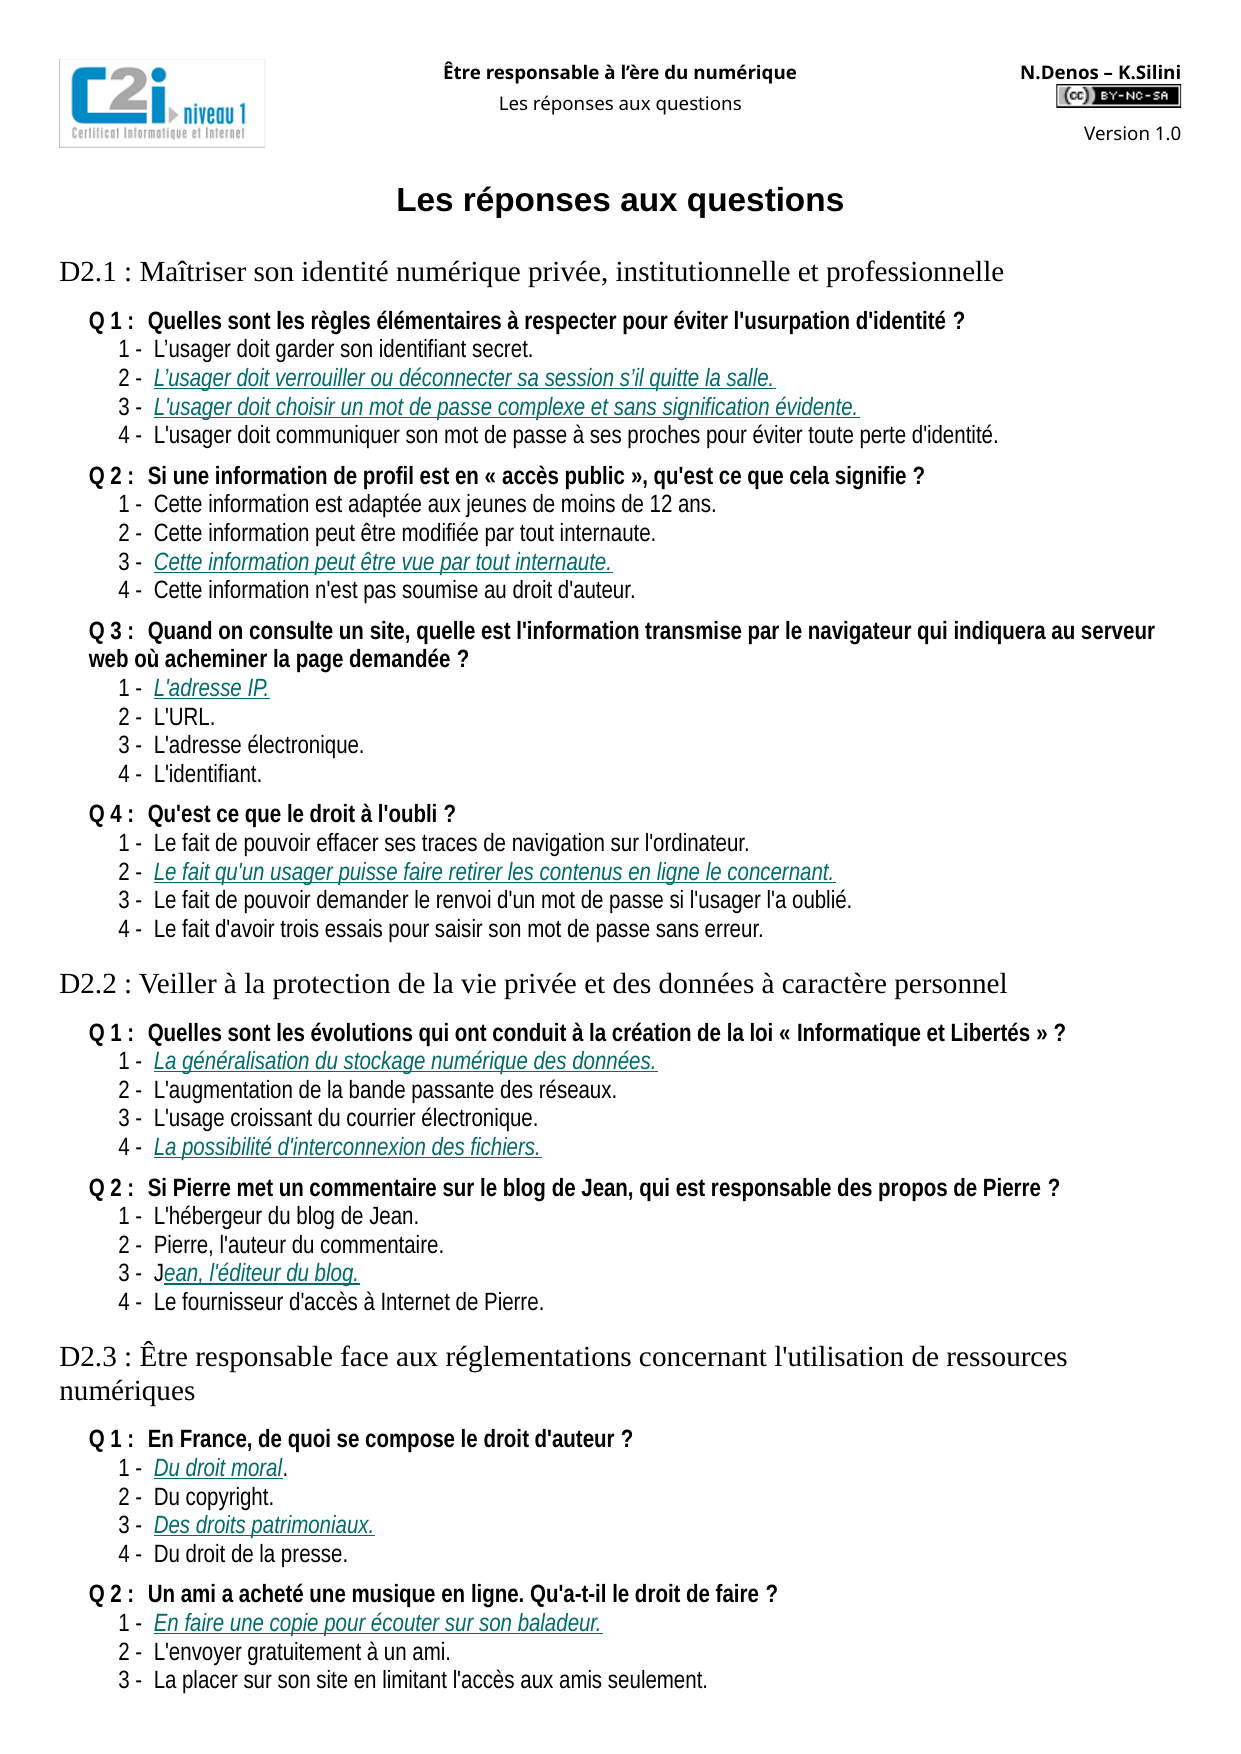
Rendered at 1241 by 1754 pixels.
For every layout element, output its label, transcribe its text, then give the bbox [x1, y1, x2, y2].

text Q 2 : Si une information de profil est en « accès public », qu'est ce que cela signifie ? [88, 461, 1181, 489]
text Q 1 : En France, de quoi se compose le droit d'auteur ? [88, 1424, 1181, 1453]
text 1 - L’usager doit garder son identifiant secret. [118, 334, 1181, 363]
text D2.3 : Être responsable face aux réglementations concernant l'utilisation de ressources numériques [59, 1339, 1181, 1406]
text Q 1 : Quelles sont les évolutions qui ont conduit à la création de la loi « Informatique et Libertés » ? [88, 1017, 1181, 1046]
text 2 - Du copyright. [118, 1481, 1181, 1510]
text 4 - Cette information n'est pas soumise au droit d'auteur. [118, 575, 1181, 604]
text 2 - Le fait qu'un usager puisse faire retirer les contenus en ligne le concernant. [118, 857, 1181, 885]
text 4 - L'usager doit communiquer son mot de passe à ses proches pour éviter toute perte d'identité. [118, 420, 1181, 449]
text Q 2 : Si Pierre met un commentaire sur le blog de Jean, qui est responsable des propos de Pierre ? [88, 1172, 1181, 1201]
picture [1056, 84, 1182, 108]
text 2 - Cette information peut être modifiée par tout internaute. [118, 518, 1181, 547]
text 1 - Cette information est adaptée aux jeunes de moins de 12 ans. [118, 489, 1181, 518]
text 3 - L'usage croissant du courrier électronique. [118, 1103, 1181, 1132]
text 4 - Du droit de la presse. [118, 1539, 1181, 1567]
text 3 - L'usager doit choisir un mot de passe complexe et sans signification évidente. [118, 392, 1181, 420]
text 4 - Le fournisseur d'accès à Internet de Pierre. [118, 1287, 1181, 1316]
text 2 - L'augmentation de la bande passante des réseaux. [118, 1075, 1181, 1103]
text D2.1 : Maîtriser son identité numérique privée, institutionnelle et professionnelle [59, 254, 1181, 288]
text 1 - En faire une copie pour écouter sur son baladeur. [118, 1608, 1181, 1636]
text Q 2 : Un ami a acheté une musique en ligne. Qu'a-t-il le droit de faire ? [88, 1579, 1181, 1608]
text 2 - Pierre, l'auteur du commentaire. [118, 1230, 1181, 1258]
text Q 3 : Quand on consulte un site, quelle est l'information transmise par le navigateur qui indiquera au serveur web où acheminer la page demandée ? [88, 616, 1181, 673]
text 2 - L’usager doit verrouiller ou déconnecter sa session s’il quitte la salle. [118, 363, 1181, 392]
text 2 - L'URL. [118, 702, 1181, 730]
text 1 - L'adresse IP. [118, 673, 1181, 702]
text 3 - Jean, l'éditeur du blog. [118, 1258, 1181, 1287]
text 1 - Le fait de pouvoir effacer ses traces de navigation sur l'ordinateur. [118, 828, 1181, 857]
subtitle Les réponses aux questions [59, 180, 1181, 218]
picture [59, 59, 266, 148]
text 4 - Le fait d'avoir trois essais pour saisir son mot de passe sans erreur. [118, 914, 1181, 943]
text D2.2 : Veiller à la protection de la vie privée et des données à caractère personnel [59, 966, 1181, 1000]
text 3 - Cette information peut être vue par tout internaute. [118, 547, 1181, 575]
text 3 - Des droits patrimoniaux. [118, 1510, 1181, 1539]
text 1 - La généralisation du stockage numérique des données. [118, 1046, 1181, 1075]
text 1 - L'hébergeur du blog de Jean. [118, 1201, 1181, 1230]
text 3 - L'adresse électronique. [118, 730, 1181, 759]
text 1 - Du droit moral. [118, 1453, 1181, 1481]
text 4 - La possibilité d'interconnexion des fichiers. [118, 1132, 1181, 1161]
text Q 4 : Qu'est ce que le droit à l'oubli ? [88, 799, 1181, 828]
text 3 - Le fait de pouvoir demander le renvoi d'un mot de passe si l'usager l'a oublié. [118, 885, 1181, 914]
text 3 - La placer sur son site en limitant l'accès aux amis seulement. [118, 1665, 1181, 1694]
text Q 1 : Quelles sont les règles élémentaires à respecter pour éviter l'usurpation d'identité ? [88, 306, 1181, 334]
text 4 - L'identifiant. [118, 759, 1181, 788]
text 2 - L'envoyer gratuitement à un ami. [118, 1636, 1181, 1665]
